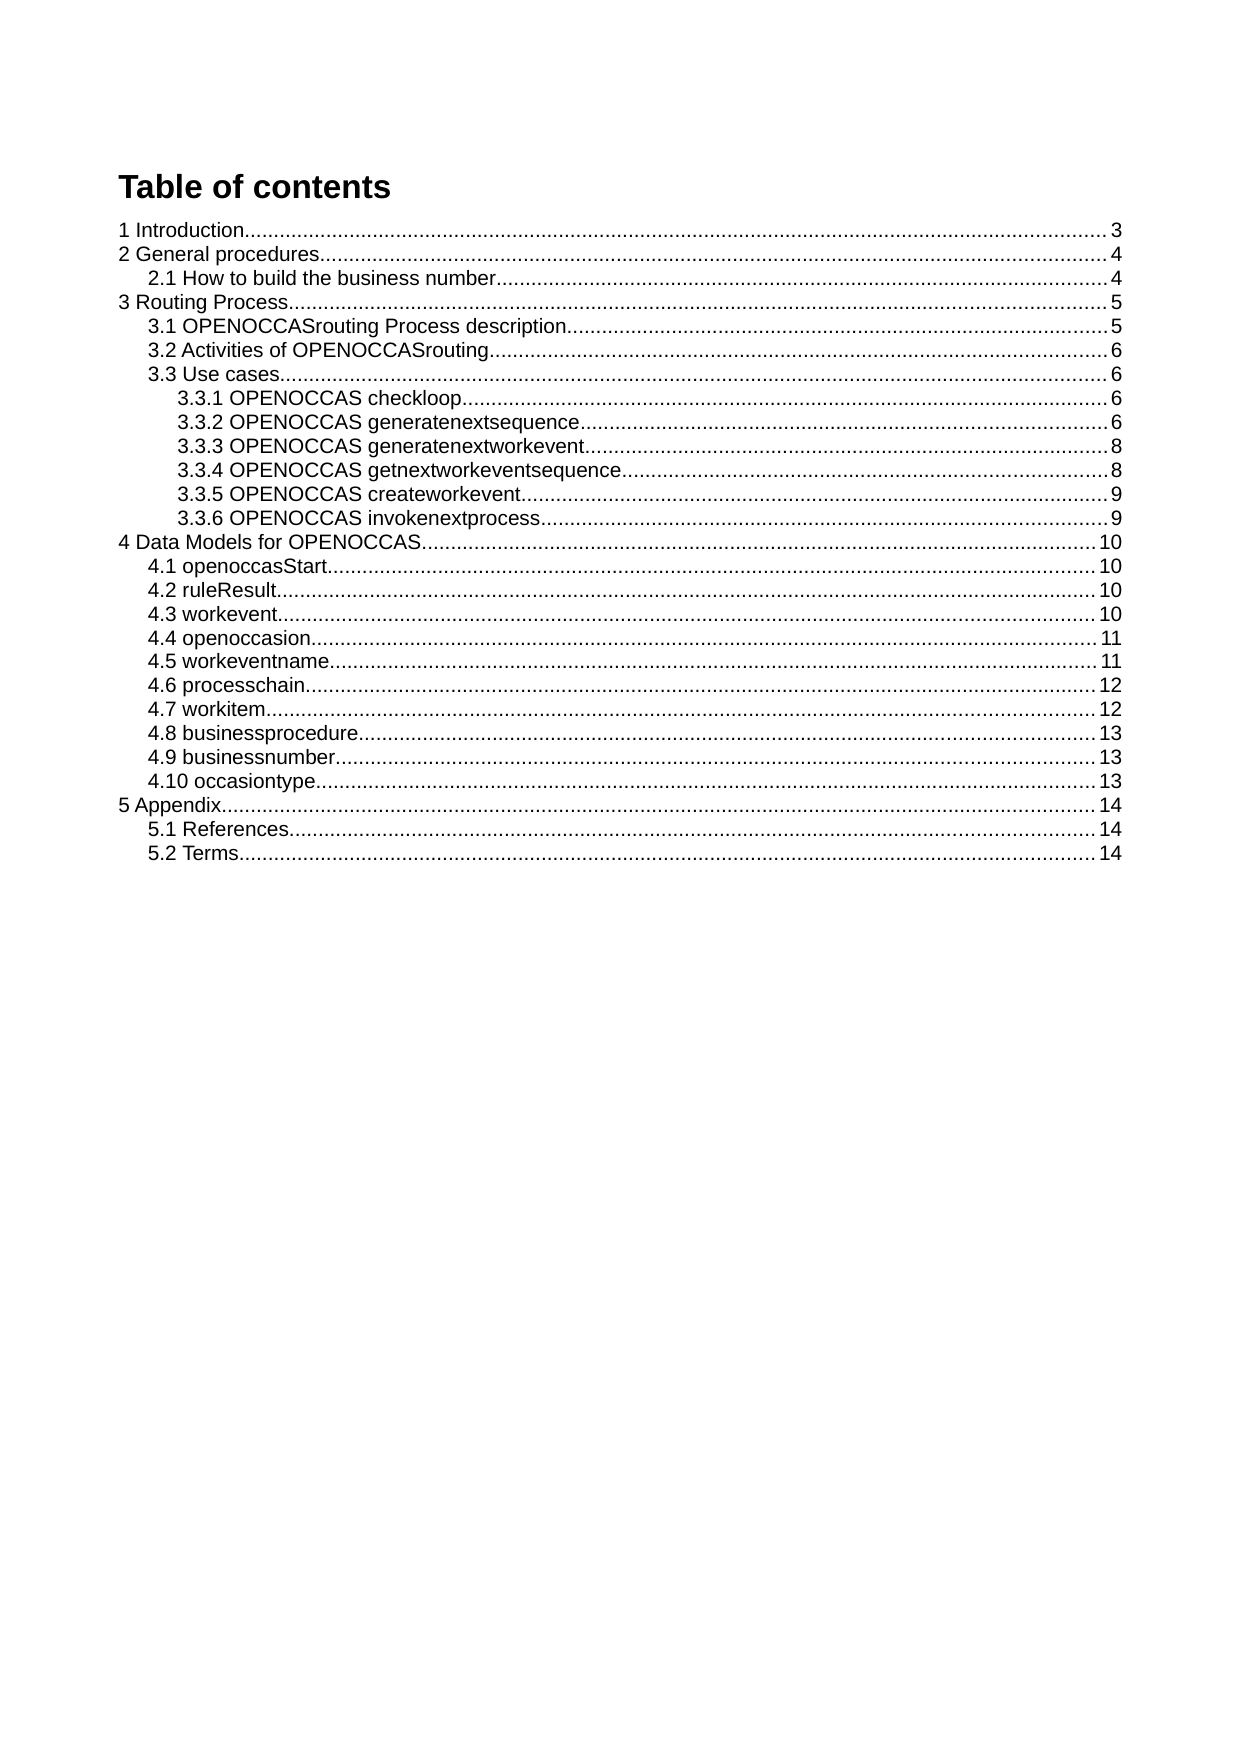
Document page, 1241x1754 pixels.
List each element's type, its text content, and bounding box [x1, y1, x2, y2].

text 3.3.1 OPENOCCAS checkloop 6 [177, 386, 1122, 410]
text 4.10 occasiontype 13 [148, 769, 1122, 793]
text 3.3.3 OPENOCCAS generatenextworkevent 8 [177, 434, 1122, 458]
text 4.9 businessnumber 13 [148, 745, 1122, 769]
text 4.7 workitem 12 [148, 697, 1122, 721]
text 4 Data Models for OPENOCCAS 10 [118, 529, 1122, 553]
text 5.2 Terms 14 [148, 841, 1122, 865]
text 4.2 ruleResult 10 [148, 577, 1122, 601]
text 4.1 openoccasStart 10 [148, 553, 1122, 577]
text 3.3.6 OPENOCCAS invokenextprocess 9 [177, 506, 1122, 529]
text 3.2 Activities of OPENOCCASrouting 6 [148, 338, 1122, 362]
text 3.3.4 OPENOCCAS getnextworkeventsequence 8 [177, 458, 1122, 482]
text 2.1 How to build the business number 4 [148, 266, 1122, 290]
text 1 Introduction 3 [118, 218, 1122, 242]
subtitle Table of contents [118, 167, 1122, 206]
text 4.3 workevent 10 [148, 601, 1122, 625]
text 5 Appendix 14 [118, 793, 1122, 817]
text 3.3 Use cases 6 [148, 362, 1122, 386]
text 3.1 OPENOCCASrouting Process description 5 [148, 314, 1122, 338]
text 4.4 openoccasion 11 [148, 625, 1122, 649]
text 3 Routing Process 5 [118, 290, 1122, 314]
text 2 General procedures 4 [118, 242, 1122, 266]
text 4.5 workeventname 11 [148, 649, 1122, 673]
text 4.6 processchain 12 [148, 673, 1122, 697]
text 3.3.2 OPENOCCAS generatenextsequence 6 [177, 410, 1122, 434]
text 3.3.5 OPENOCCAS createworkevent 9 [177, 482, 1122, 506]
text 5.1 References 14 [148, 817, 1122, 841]
text 4.8 businessprocedure 13 [148, 721, 1122, 745]
